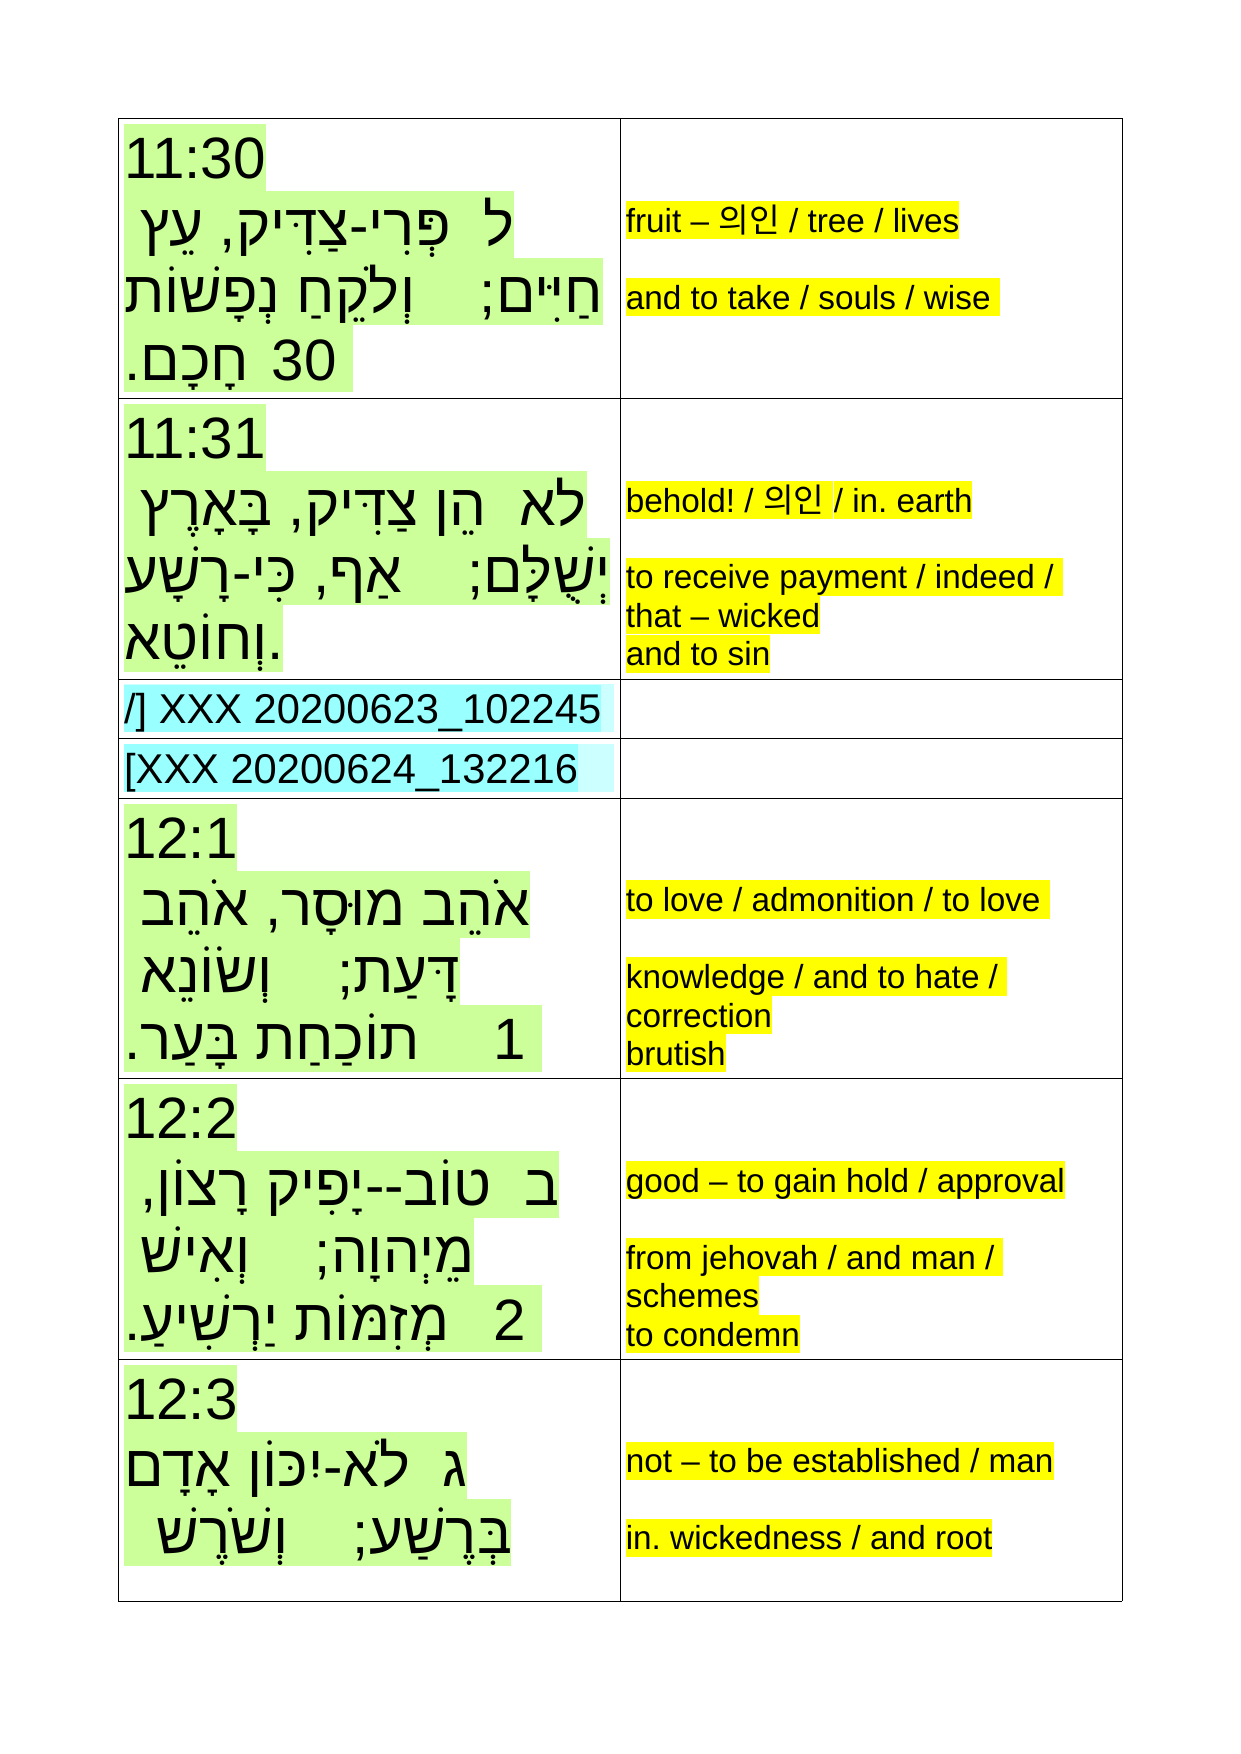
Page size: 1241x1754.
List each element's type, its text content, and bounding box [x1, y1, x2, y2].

table_cell [XXX 20200624_132216 [119, 739, 620, 798]
table_cell 11:30 ל פְּרִי-צַדִּיק, עֵץ חַיִּים; וְלֹקֵחַ נְפָשׁוֹת חָכָם. 30 [119, 119, 620, 398]
table_cell /] XXX 20200623_102245 [119, 680, 620, 738]
table_cell not – to be established / man in. wickedness / and root [621, 1360, 1122, 1601]
table_cell 11:31 לא הֵן צַדִּיק, בָּאָרֶץ יְשֻׁלָּם; אַף, כִּי-רָשָׁע וְחוֹטֵא. [119, 399, 620, 679]
table_cell [621, 739, 1122, 798]
table_cell to love / admonition / to love knowledge / and to hate / correction brutish [621, 799, 1122, 1078]
table_cell 12:3 ג לֹא-יִכּוֹן אָדָם בְּרֶשַׁע; וְשֹׁרֶשׁ צַדִּיקִים, בַּל-יִמּוֹט. 3 [119, 1360, 620, 1601]
table_cell fruit – 의인 / tree / lives and to take / souls / wise [621, 119, 1122, 398]
table_cell 12:1 אֹהֵב מוּסָר, אֹהֵב דָּעַת; וְשׂוֹנֵא תוֹכַחַת בָּעַר. 1 [119, 799, 620, 1078]
table_cell good – to gain hold / approval from jehovah / and man / schemes to condemn [621, 1079, 1122, 1359]
table_cell behold! / 의인 / in. earth to receive payment / indeed / that – wicked and to sin [621, 399, 1122, 679]
table_cell [621, 680, 1122, 738]
table_cell 12:2 ב טוֹב--יָפִיק רָצוֹן, מֵיְהוָה; וְאִישׁ מְזִמּוֹת יַרְשִׁיעַ. 2 [119, 1079, 620, 1359]
